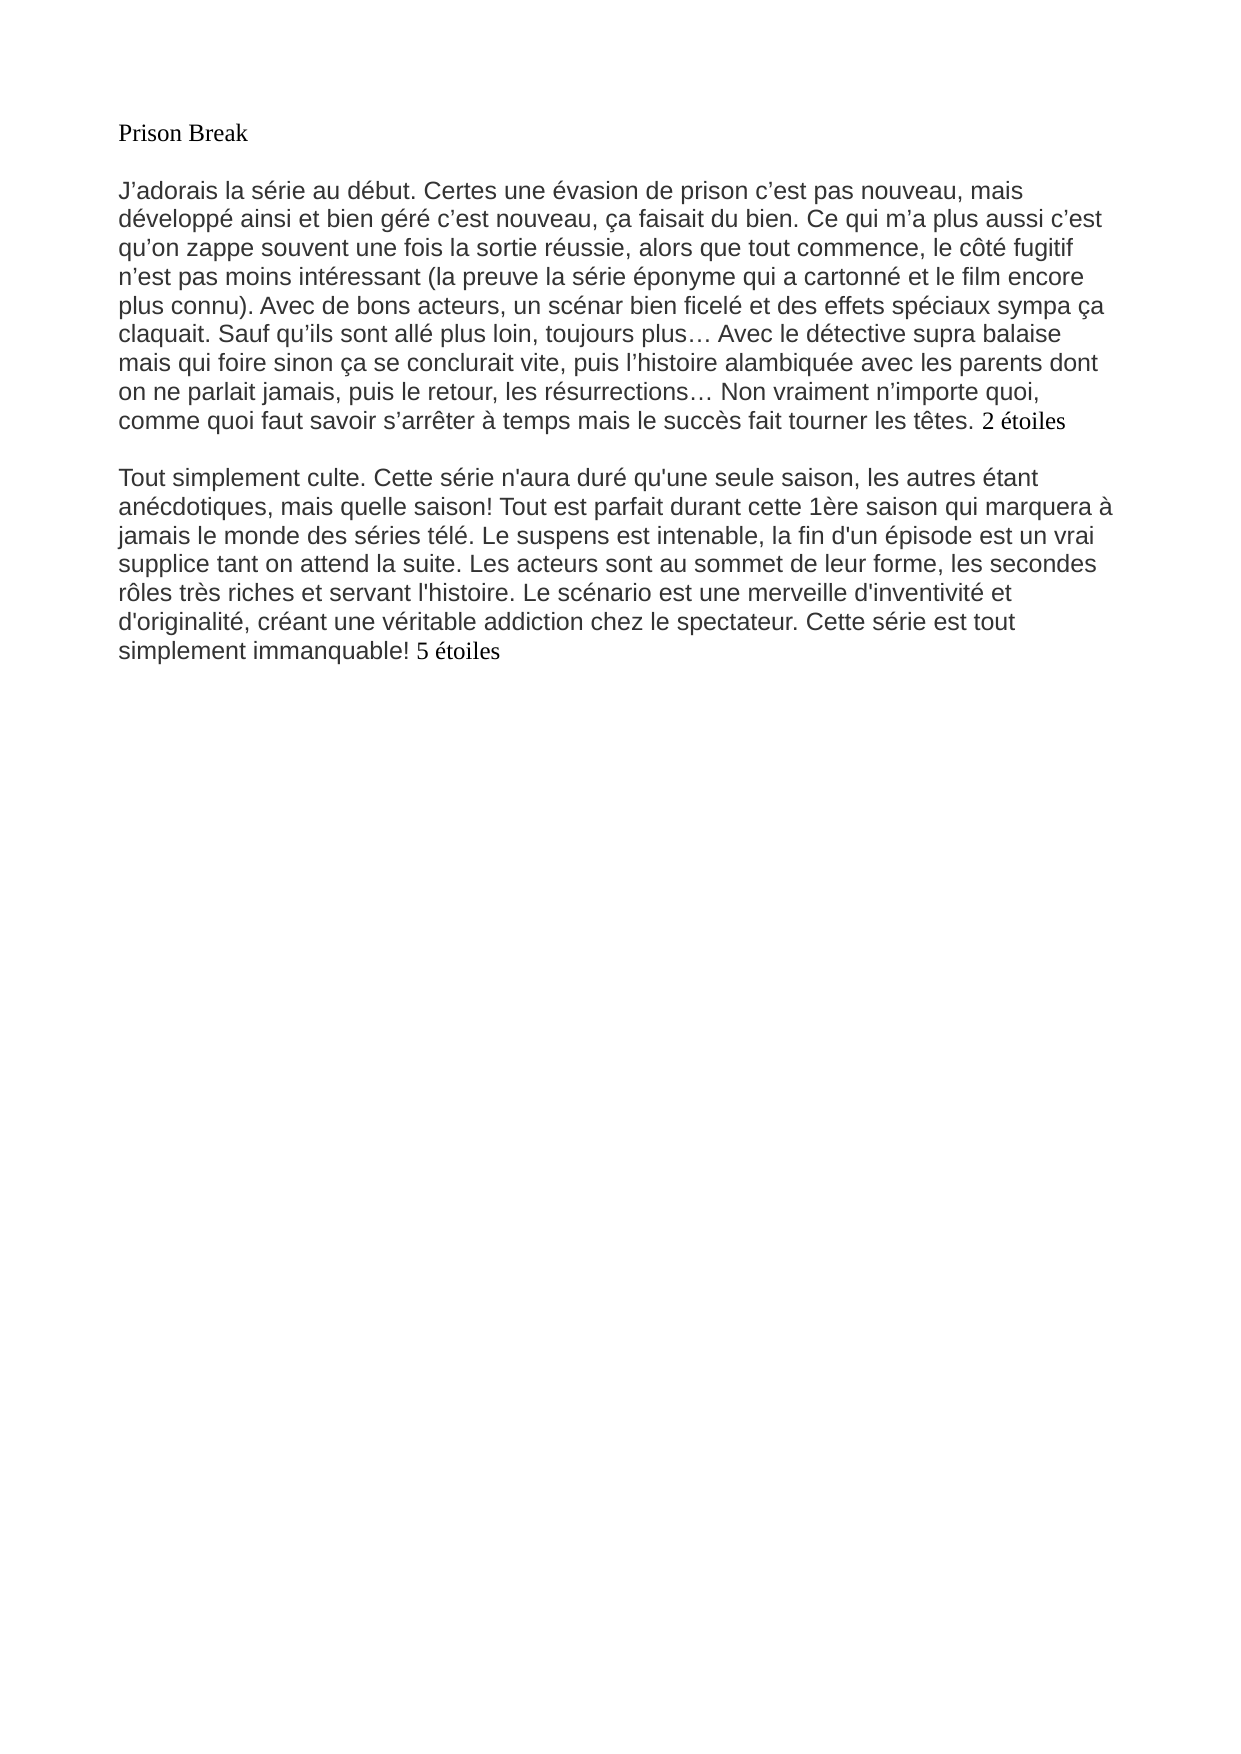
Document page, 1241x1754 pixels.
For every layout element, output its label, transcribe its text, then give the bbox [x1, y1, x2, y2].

text Prison Break [118, 118, 1122, 147]
text Tout simplement culte. Cette série n'aura duré qu'une seule saison, les autres étant anécdotiques, mais quelle saison! Tout est parfait durant cette 1ère saison qui marquera à jamais le monde des séries télé. Le suspens est intenable, la fin d'un épisode est un vrai supplice tant on attend la suite. Les acteurs sont au sommet de leur forme, les secondes rôles très riches et servant l'histoire. Le scénario est une merveille d'inventivité et d'originalité, créant une véritable addiction chez le spectateur. Cette série est tout simplement immanquable! 5 étoiles [118, 463, 1122, 664]
text J’adorais la série au début. Certes une évasion de prison c’est pas nouveau, mais développé ainsi et bien géré c’est nouveau, ça faisait du bien. Ce qui m’a plus aussi c’est qu’on zappe souvent une fois la sortie réussie, alors que tout commence, le côté fugitif n’est pas moins intéressant (la preuve la série éponyme qui a cartonné et le film encore plus connu). Avec de bons acteurs, un scénar bien ficelé et des effets spéciaux sympa ça claquait. Sauf qu’ils sont allé plus loin, toujours plus… Avec le détective supra balaise mais qui foire sinon ça se conclurait vite, puis l’histoire alambiquée avec les parents dont on ne parlait jamais, puis le retour, les résurrections… Non vraiment n’importe quoi, comme quoi faut savoir s’arrêter à temps mais le succès fait tourner les têtes. 2 étoiles [118, 176, 1122, 434]
